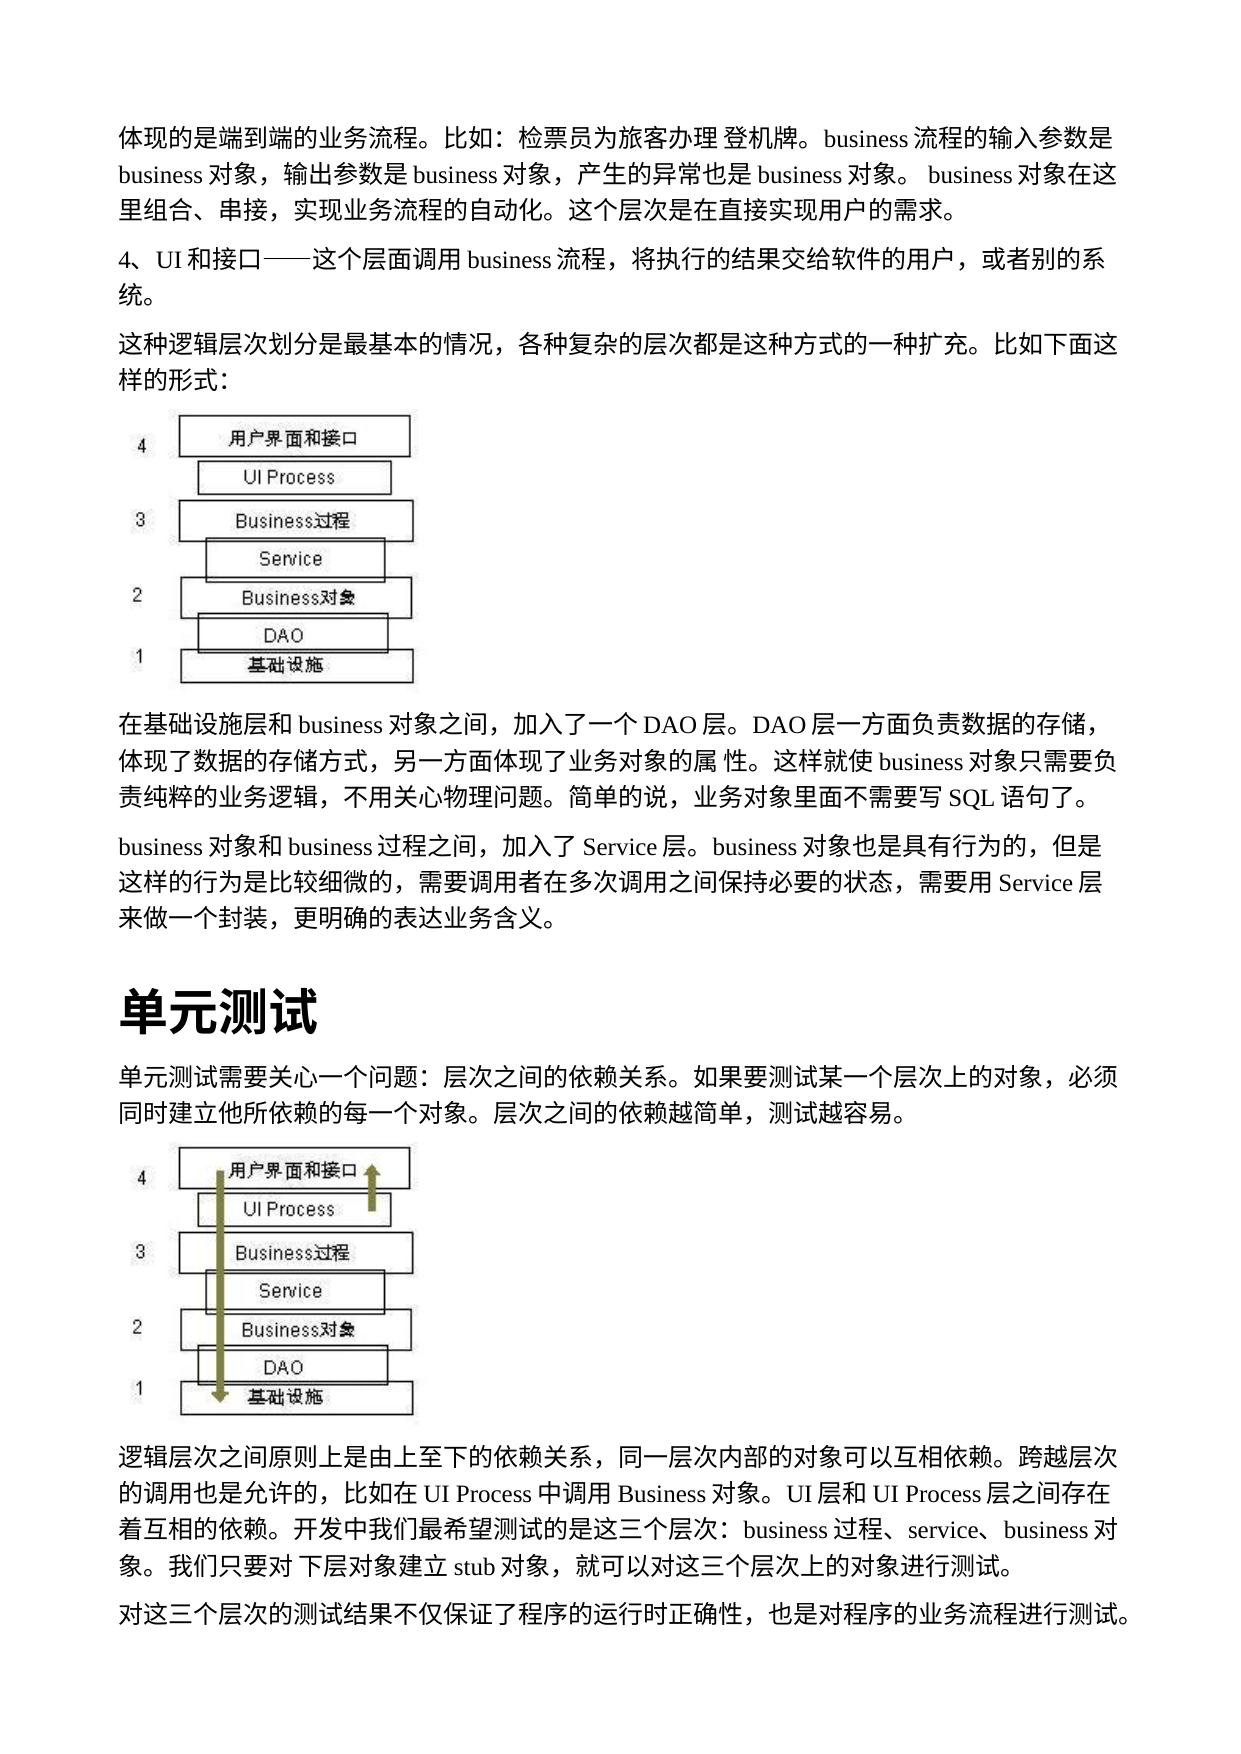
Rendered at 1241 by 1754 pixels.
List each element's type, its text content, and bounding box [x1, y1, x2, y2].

text 对这三个层次的测试结果不仅保证了程序的运行时正确性，也是对程序的业务流程进行测试。在开发过程中和维护过程中，某个业务流程发生了变化，可以用单元测试保证其他流程不会受到危害。这样的构架可以保证迭代开发过程。 [118, 1595, 1122, 1631]
text 逻辑层次之间原则上是由上至下的依赖关系，同一层次内部的对象可以互相依赖。跨越层次的调用也是允许的，比如在UI Process中调用Business对象。UI层和UI Process层之间存在着互相的依赖。开发中我们最希望测试的是这三个层次：business过程、service、business对象。我们只要对 下层对象建立stub对象，就可以对这三个层次上的对象进行测试。 [118, 1437, 1122, 1582]
text 单元测试需要关心一个问题：层次之间的依赖关系。如果要测试某一个层次上的对象，必须同时建立他所依赖的每一个对象。层次之间的依赖越简单，测试越容易。 [118, 1057, 1122, 1129]
subtitle 单元测试 [118, 972, 1122, 1044]
picture [118, 409, 436, 693]
text 这种逻辑层次划分是最基本的情况，各种复杂的层次都是这种方式的一种扩充。比如下面这样的形式： [118, 324, 1122, 397]
text 体现的是端到端的业务流程。比如：检票员为旅客办理 登机牌。business流程的输入参数是business对象，输出参数是business对象，产生的异常也是business对象。 business对象在这里组合、串接，实现业务流程的自动化。这个层次是在直接实现用户的需求。 [118, 118, 1122, 227]
picture [118, 1142, 492, 1425]
text 在基础设施层和business对象之间，加入了一个DAO层。DAO层一方面负责数据的存储，体现了数据的存储方式，另一方面体现了业务对象的属 性。这样就使business对象只需要负责纯粹的业务逻辑，不用关心物理问题。简单的说，业务对象里面不需要写SQL语句了。 [118, 705, 1122, 813]
text business对象和business过程之间，加入了Service层。business对象也是具有行为的，但是这样的行为是比较细微的，需要调用者在多次调用之间保持必要的状态，需要用Service层来做一个封装，更明确的表达业务含义。 [118, 826, 1122, 935]
text 4、UI和接口――这个层面调用business流程，将执行的结果交给软件的用户，或者别的系统。 [118, 239, 1122, 312]
